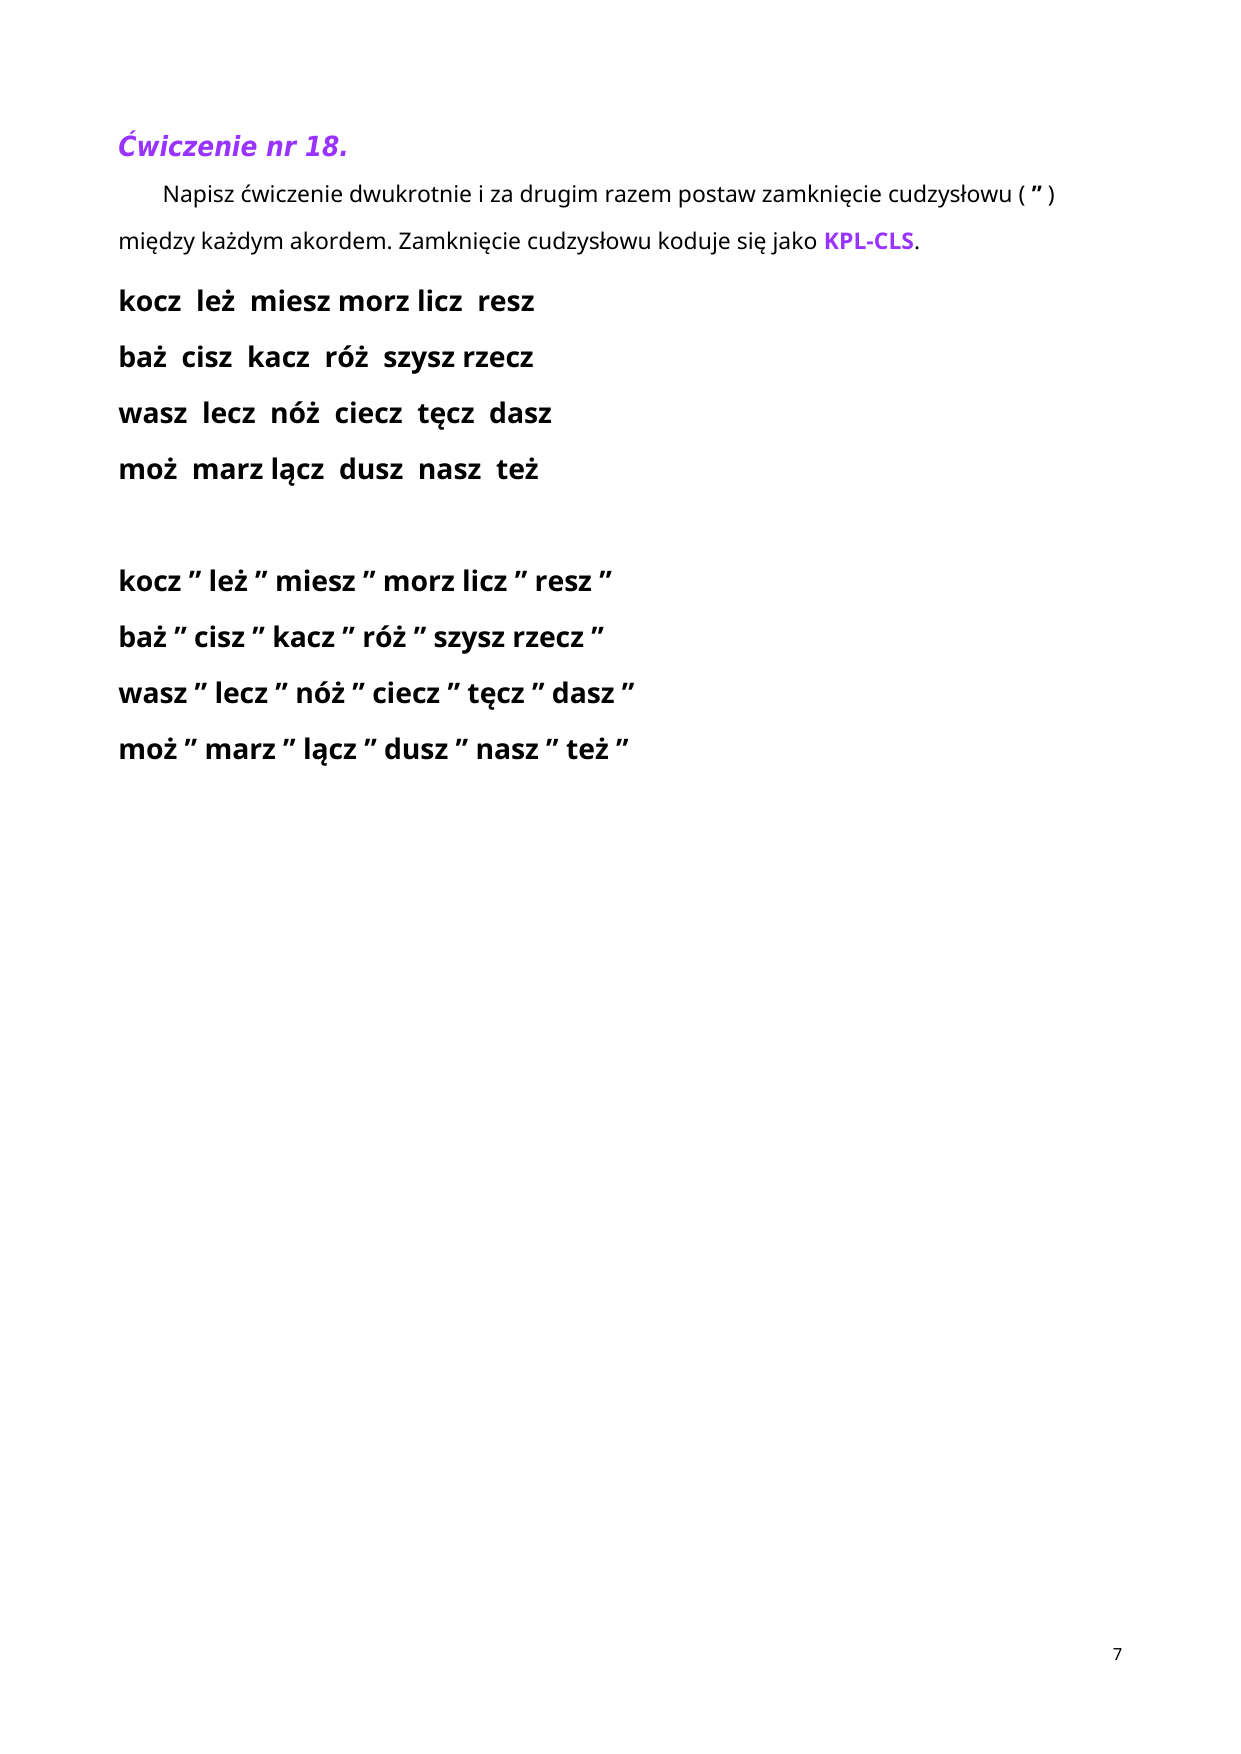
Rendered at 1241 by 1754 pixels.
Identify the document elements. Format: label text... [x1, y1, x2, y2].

text wasz lecz nóż ciecz tęcz dasz [118, 393, 1122, 431]
text wasz ” lecz ” nóż ” ciecz ” tęcz ” dasz ” [118, 673, 1122, 712]
text kocz ” leż ” miesz ” morz licz ” resz ” [118, 561, 1122, 599]
text moż ” marz ” lącz ” dusz ” nasz ” też ” [118, 729, 1122, 768]
text kocz leż miesz morz licz resz [118, 281, 1122, 319]
text Napisz ćwiczenie dwukrotnie i za drugim razem postaw zamknięcie cudzysłowu ( ” ) między każdym akordem. Zamknięcie cudzysłowu koduje się jako KPL-CLS. [118, 178, 1122, 256]
text baż ” cisz ” kacz ” róż ” szysz rzecz ” [118, 617, 1122, 656]
text baż cisz kacz róż szysz rzecz [118, 337, 1122, 375]
subtitle Ćwiczenie nr 18. [118, 131, 1122, 163]
text moż marz lącz dusz nasz też [118, 449, 1122, 487]
